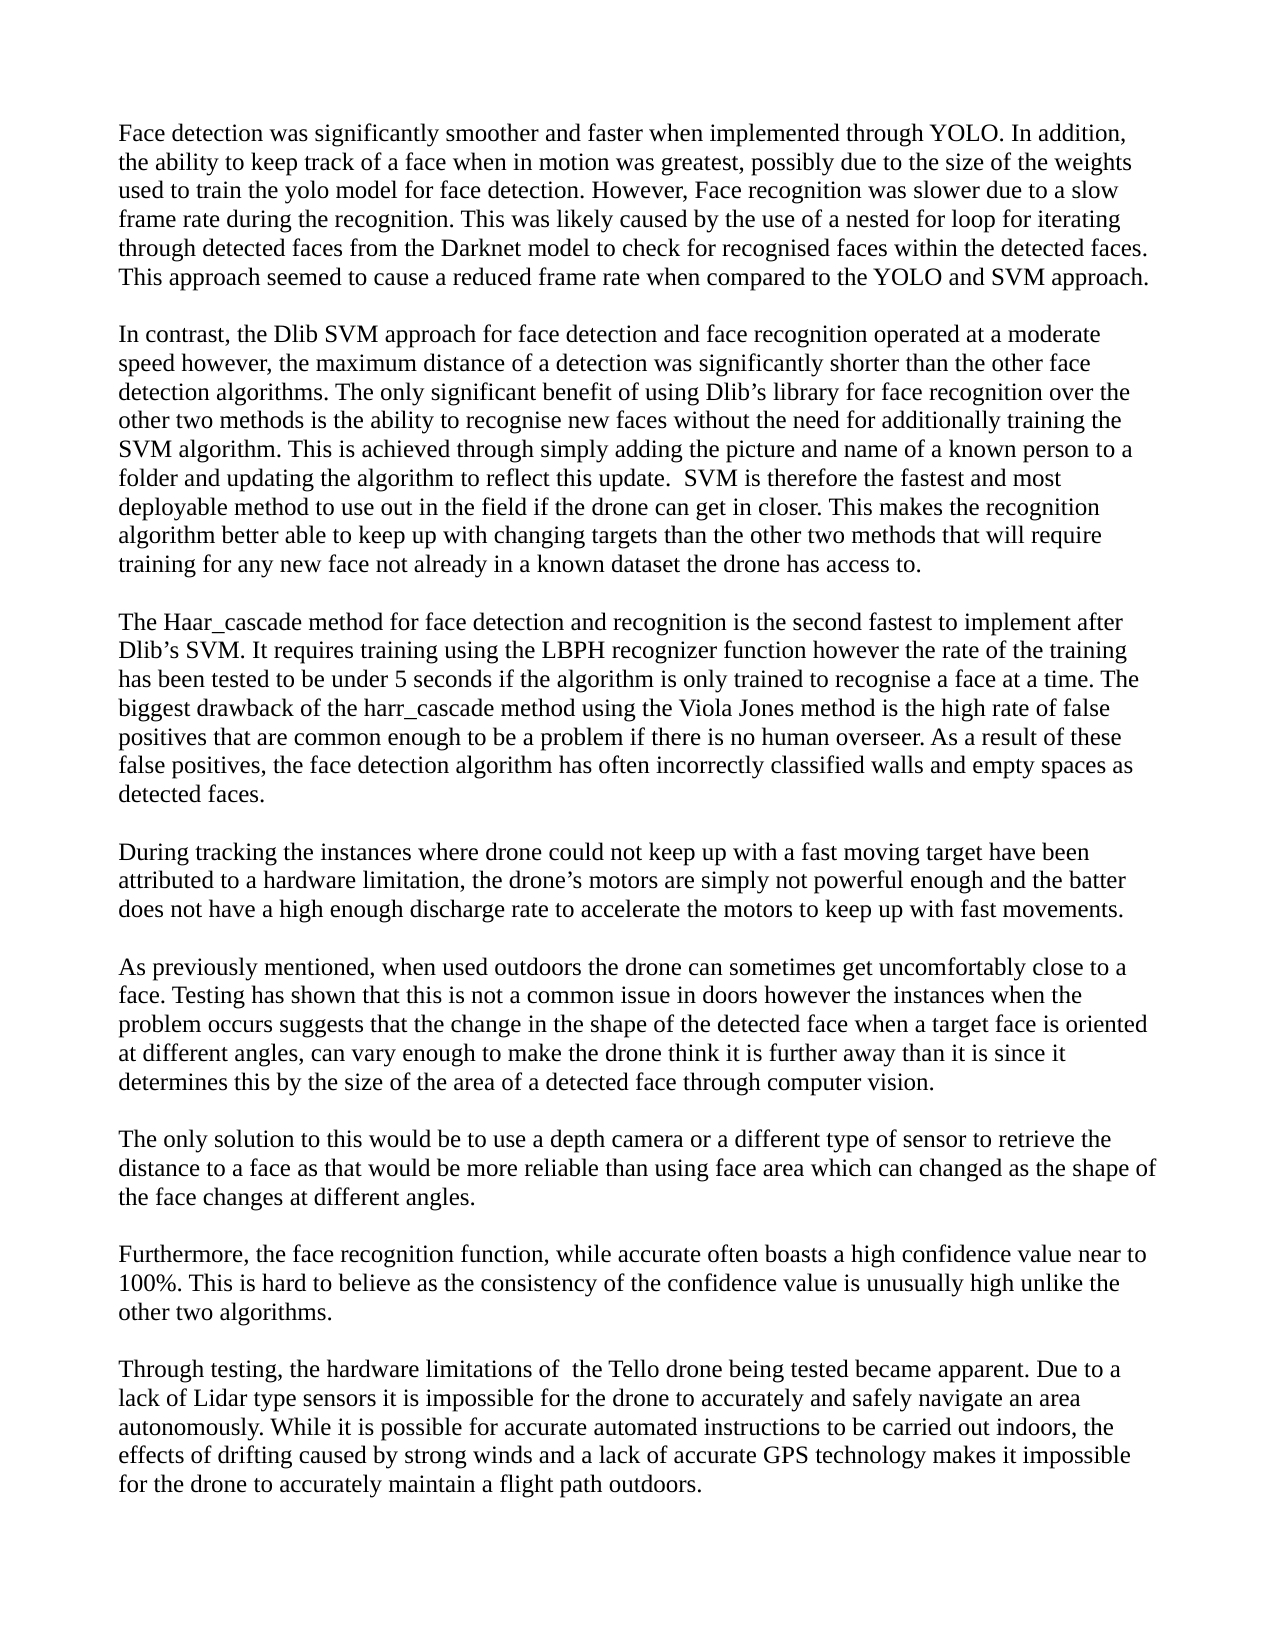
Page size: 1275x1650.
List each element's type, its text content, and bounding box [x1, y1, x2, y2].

text As previously mentioned, when used outdoors the drone can sometimes get uncomfortably close to a face. Testing has shown that this is not a common issue in doors however the instances when the problem occurs suggests that the change in the shape of the detected face when a target face is oriented at different angles, can vary enough to make the drone think it is further away than it is since it determines this by the size of the area of a detected face through computer vision. [118, 952, 1157, 1096]
text During tracking the instances where drone could not keep up with a fast moving target have been attributed to a hardware limitation, the drone’s motors are simply not powerful enough and the batter does not have a high enough discharge rate to accelerate the motors to keep up with fast movements. [118, 837, 1157, 923]
text Through testing, the hardware limitations of the Tello drone being tested became apparent. Due to a lack of Lidar type sensors it is impossible for the drone to accurately and safely navigate an area autonomously. While it is possible for accurate automated instructions to be carried out indoors, the effects of drifting caused by strong winds and a lack of accurate GPS technology makes it impossible for the drone to accurately maintain a flight path outdoors. [118, 1354, 1157, 1498]
text In contrast, the Dlib SVM approach for face detection and face recognition operated at a moderate speed however, the maximum distance of a detection was significantly shorter than the other face detection algorithms. The only significant benefit of using Dlib’s library for face recognition over the other two methods is the ability to recognise new faces without the need for additionally training the SVM algorithm. This is achieved through simply adding the picture and name of a known person to a folder and updating the algorithm to reflect this update. SVM is therefore the fastest and most deployable method to use out in the field if the drone can get in closer. This makes the recognition algorithm better able to keep up with changing targets than the other two methods that will require training for any new face not already in a known dataset the drone has access to. [118, 319, 1157, 578]
text Face detection was significantly smoother and faster when implemented through YOLO. In addition, the ability to keep track of a face when in motion was greatest, possibly due to the size of the weights used to train the yolo model for face detection. However, Face recognition was slower due to a slow frame rate during the recognition. This was likely caused by the use of a nested for loop for iterating through detected faces from the Darknet model to check for recognised faces within the detected faces. This approach seemed to cause a reduced frame rate when compared to the YOLO and SVM approach. [118, 118, 1157, 291]
text The Haar_cascade method for face detection and recognition is the second fastest to implement after Dlib’s SVM. It requires training using the LBPH recognizer function however the rate of the training has been tested to be under 5 seconds if the algorithm is only trained to recognise a face at a time. The biggest drawback of the harr_cascade method using the Viola Jones method is the high rate of false positives that are common enough to be a problem if there is no human overseer. As a result of these false positives, the face detection algorithm has often incorrectly classified walls and empty spaces as detected faces. [118, 607, 1157, 808]
text The only solution to this would be to use a depth camera or a different type of sensor to retrieve the distance to a face as that would be more reliable than using face area which can changed as the shape of the face changes at different angles. [118, 1124, 1157, 1211]
text Furthermore, the face recognition function, while accurate often boasts a high confidence value near to 100%. This is hard to believe as the consistency of the confidence value is unusually high unlike the other two algorithms. [118, 1239, 1157, 1326]
